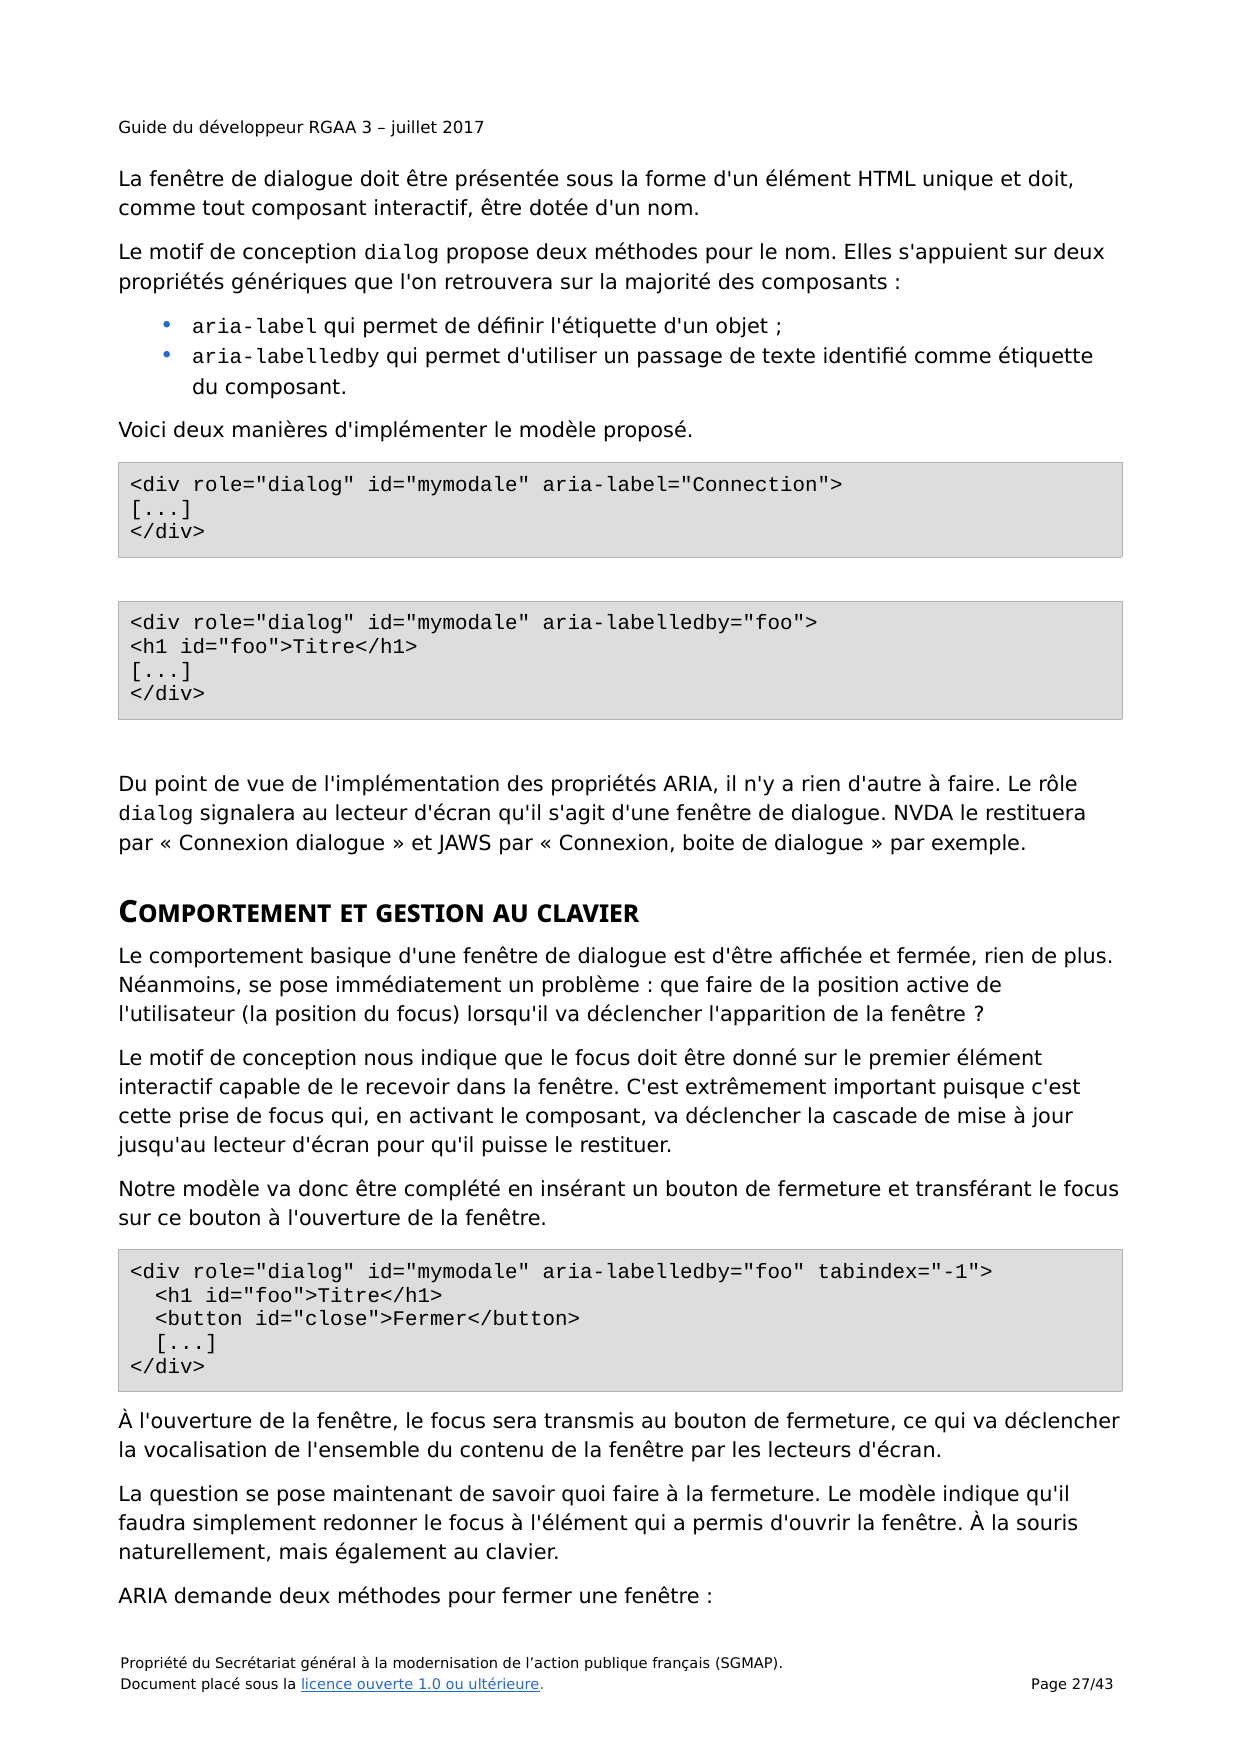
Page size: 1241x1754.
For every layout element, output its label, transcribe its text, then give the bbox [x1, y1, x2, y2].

text <div role="dialog" id="mymodale" aria-label="Connection"> [119, 463, 1122, 486]
text <button id="close">Fermer</button> [119, 1297, 1122, 1320]
text </div> [119, 671, 1122, 719]
subtitle Comportement et gestion au clavier [118, 890, 1122, 931]
text <div role="dialog" id="mymodale" aria-labelledby="foo" tabindex="-1"> [119, 1250, 1122, 1273]
text Voici deux manières d'implémenter le modèle proposé. [118, 418, 1122, 443]
text Le comportement basique d'une fenêtre de dialogue est d'être affichée et fermée, rien de plus. Néanmoins, se pose immédiatement un problème : que faire de la position active de l'utilisateur (la position du focus) lorsqu'il va déclencher l'apparition de la fenêtre ? [118, 944, 1122, 1026]
text ARIA demande deux méthodes pour fermer une fenêtre : [118, 1584, 1122, 1608]
text [...] [119, 486, 1122, 509]
text La question se pose maintenant de savoir quoi faire à la fermeture. Le modèle indique qu'il faudra simplement redonner le focus à l'élément qui a permis d'ouvrir la fenêtre. À la souris naturellement, mais également au clavier. [118, 1482, 1122, 1564]
text <h1 id="foo">Titre</h1> [119, 1273, 1122, 1297]
text [...] [119, 1320, 1122, 1344]
text La fenêtre de dialogue doit être présentée sous la forme d'un élément HTML unique et doit, comme tout composant interactif, être dotée d'un nom. [118, 167, 1122, 220]
text [...] [119, 648, 1122, 671]
text À l'ouverture de la fenêtre, le focus sera transmis au bouton de fermeture, ce qui va déclencher la vocalisation de l'ensemble du contenu de la fenêtre par les lecteurs d'écran. [118, 1409, 1122, 1462]
list aria-labelledby qui permet d'utiliser un passage de texte identifié comme étiquette du composant. [162, 344, 1122, 399]
text Le motif de conception dialog propose deux méthodes pour le nom. Elles s'appuient sur deux propriétés génériques que l'on retrouvera sur la majorité des composants : [118, 240, 1122, 294]
text </div> [119, 1344, 1122, 1391]
text </div> [119, 509, 1122, 557]
text <div role="dialog" id="mymodale" aria-labelledby="foo"> [119, 602, 1122, 624]
text Le motif de conception nous indique que le focus doit être donné sur le premier élément interactif capable de le recevoir dans la fenêtre. C'est extrêmement important puisque c'est cette prise de focus qui, en activant le composant, va déclencher la cascade de mise à jour jusqu'au lecteur d'écran pour qu'il puisse le restituer. [118, 1046, 1122, 1157]
text Du point de vue de l'implémentation des propriétés ARIA, il n'y a rien d'autre à faire. Le rôle dialog signalera au lecteur d'écran qu'il s'agit d'une fenêtre de dialogue. NVDA le restituera par « Connexion dialogue » et JAWS par « Connexion, boite de dialogue » par exemple. [118, 772, 1122, 856]
text Notre modèle va donc être complété en insérant un bouton de fermeture et transférant le focus sur ce bouton à l'ouverture de la fenêtre. [118, 1177, 1122, 1230]
list aria-label qui permet de définir l'étiquette d'un objet ; [162, 314, 1122, 339]
text <h1 id="foo">Titre</h1> [119, 624, 1122, 648]
